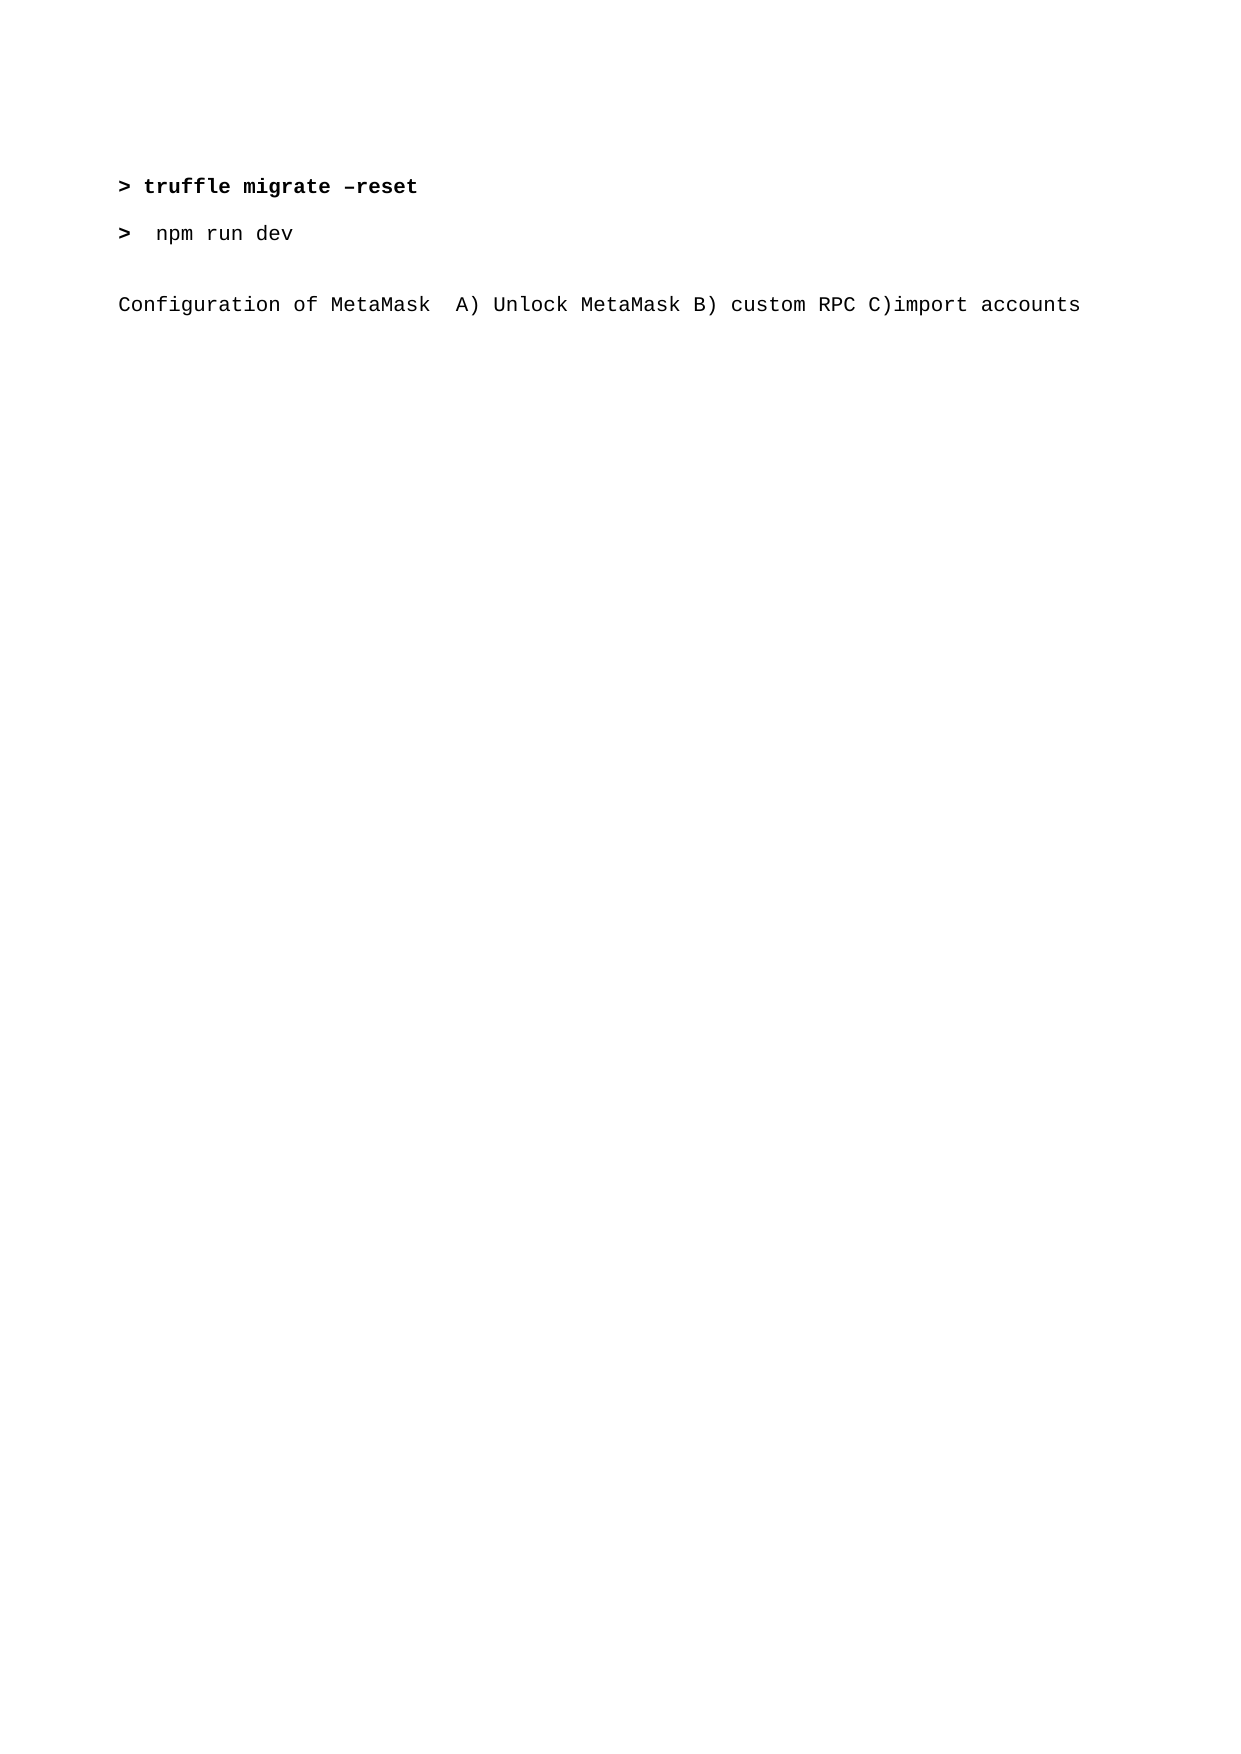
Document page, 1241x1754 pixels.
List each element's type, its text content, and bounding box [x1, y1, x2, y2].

text Configuration of MetaMask A) Unlock MetaMask B) custom RPC C)import accounts [118, 294, 1122, 317]
text > truffle migrate –reset [118, 176, 1122, 199]
text > npm run dev [118, 223, 1122, 247]
